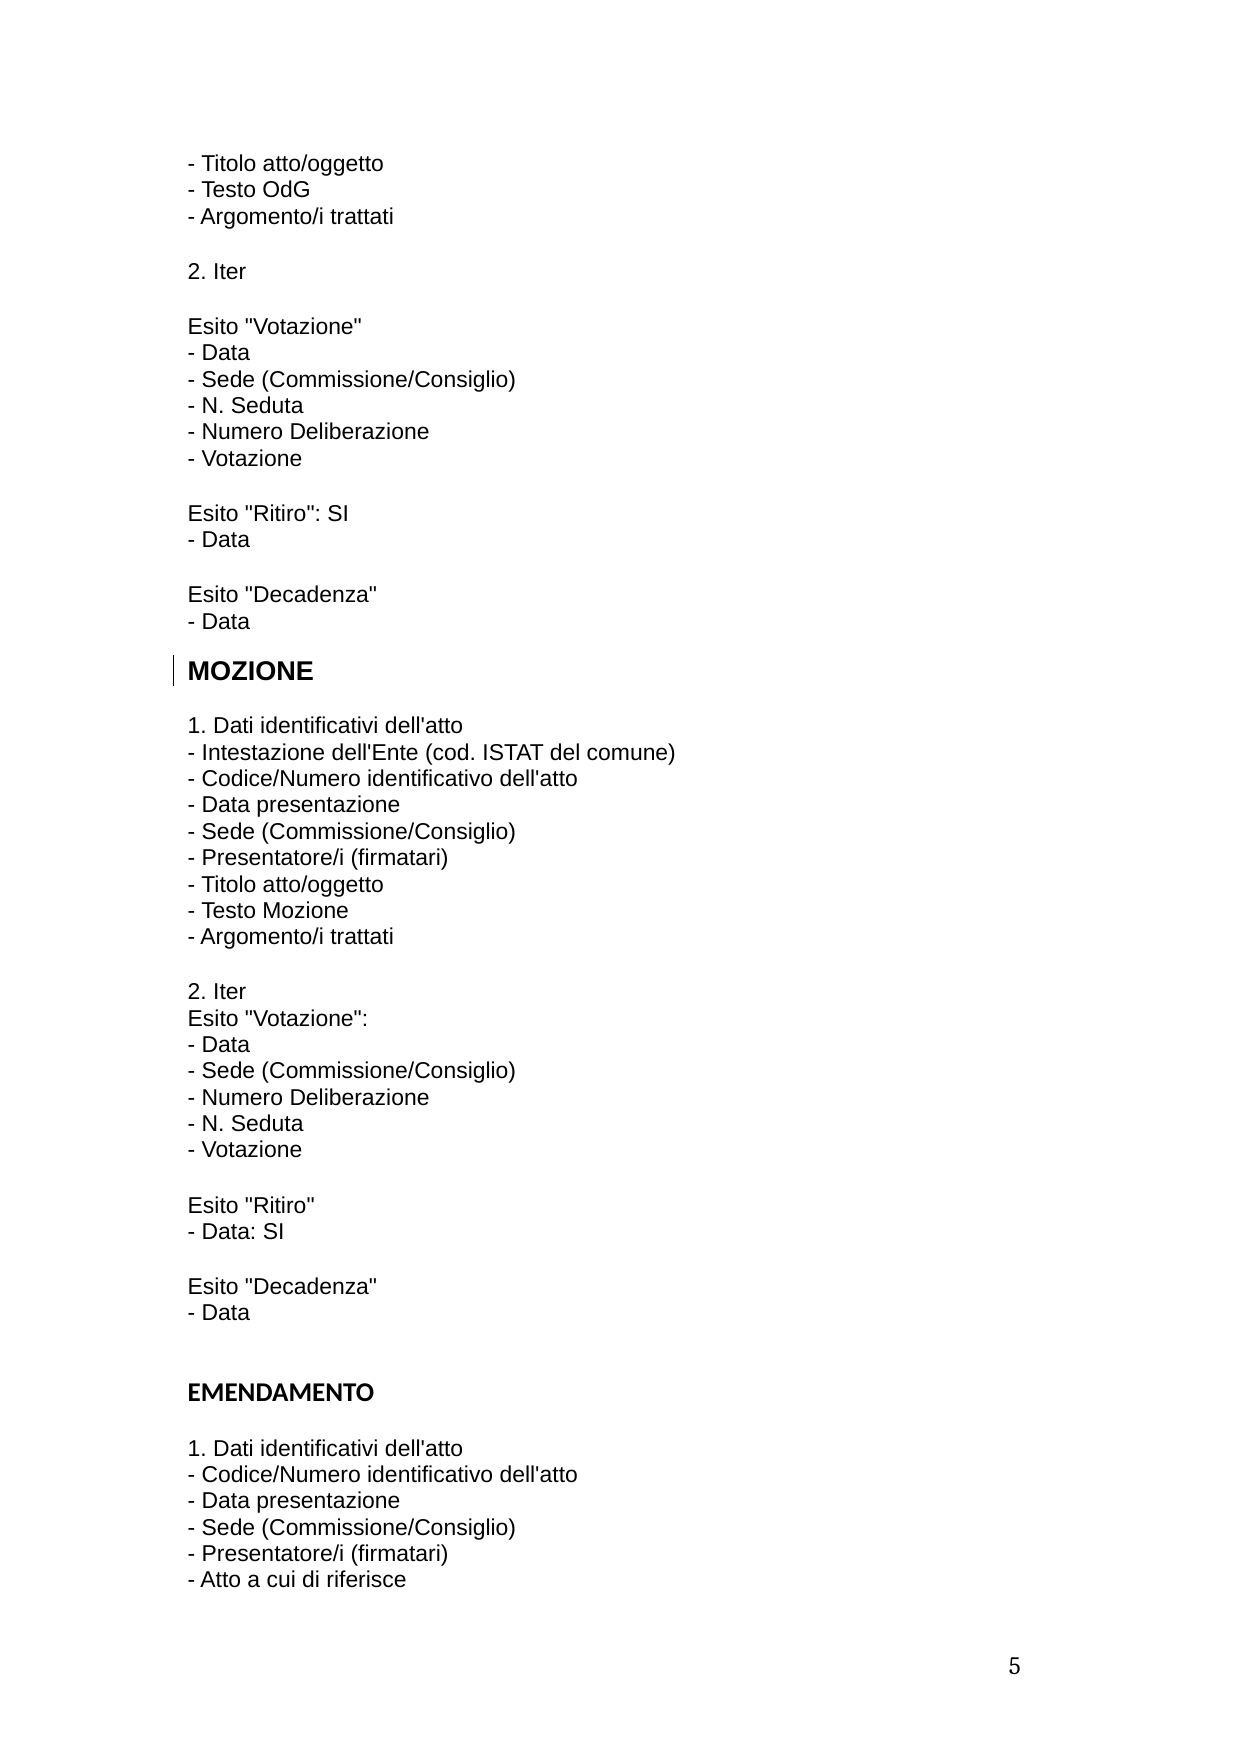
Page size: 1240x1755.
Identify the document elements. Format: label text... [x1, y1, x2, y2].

text - Sede (Commissione/Consiglio) [187, 818, 1052, 844]
text - Votazione [187, 1136, 1052, 1163]
subtitle MOZIONE [187, 655, 1052, 686]
text - N. Seduta [187, 392, 1052, 418]
text 2. Iter [187, 978, 1052, 1005]
text - Data [187, 1299, 1052, 1326]
text - Presentatore/i (firmatari) [187, 1540, 1052, 1566]
text - Sede (Commissione/Consiglio) [187, 366, 1052, 392]
text 2. Iter [187, 258, 1052, 284]
text 1. Dati identificativi dell'atto [187, 1435, 1052, 1461]
text - Testo OdG [187, 176, 1052, 203]
text Esito "Ritiro": SI [187, 500, 1052, 526]
text - Codice/Numero identificativo dell'atto [187, 765, 1052, 791]
text Esito "Decadenza" [187, 581, 1052, 608]
text - Data [187, 608, 1052, 634]
text - Numero Deliberazione [187, 418, 1052, 445]
text - N. Seduta [187, 1110, 1052, 1136]
text - Data [187, 339, 1052, 366]
text - Data [187, 526, 1052, 552]
text - Argomento/i trattati [187, 923, 1052, 949]
text - Sede (Commissione/Consiglio) [187, 1057, 1052, 1084]
text - Presentatore/i (firmatari) [187, 844, 1052, 871]
text Esito "Votazione": [187, 1005, 1052, 1031]
text - Data presentazione [187, 1487, 1052, 1514]
text - Testo Mozione [187, 897, 1052, 923]
text - Titolo atto/oggetto [187, 150, 1052, 176]
text - Sede (Commissione/Consiglio) [187, 1514, 1052, 1540]
subtitle EMENDAMENTO [187, 1375, 1052, 1408]
text - Votazione [187, 445, 1052, 471]
text - Atto a cui di riferisce [187, 1566, 1052, 1593]
text Esito "Votazione" [187, 313, 1052, 339]
text - Argomento/i trattati [187, 203, 1052, 229]
text - Data [187, 1031, 1052, 1057]
text Esito "Ritiro" [187, 1192, 1052, 1218]
text - Numero Deliberazione [187, 1084, 1052, 1110]
text - Data: SI [187, 1218, 1052, 1244]
text 1. Dati identificativi dell'atto [187, 712, 1052, 739]
text - Codice/Numero identificativo dell'atto [187, 1461, 1052, 1487]
text - Titolo atto/oggetto [187, 871, 1052, 897]
text - Intestazione dell'Ente (cod. ISTAT del comune) [187, 739, 1052, 765]
text - Data presentazione [187, 791, 1052, 818]
text Esito "Decadenza" [187, 1273, 1052, 1299]
